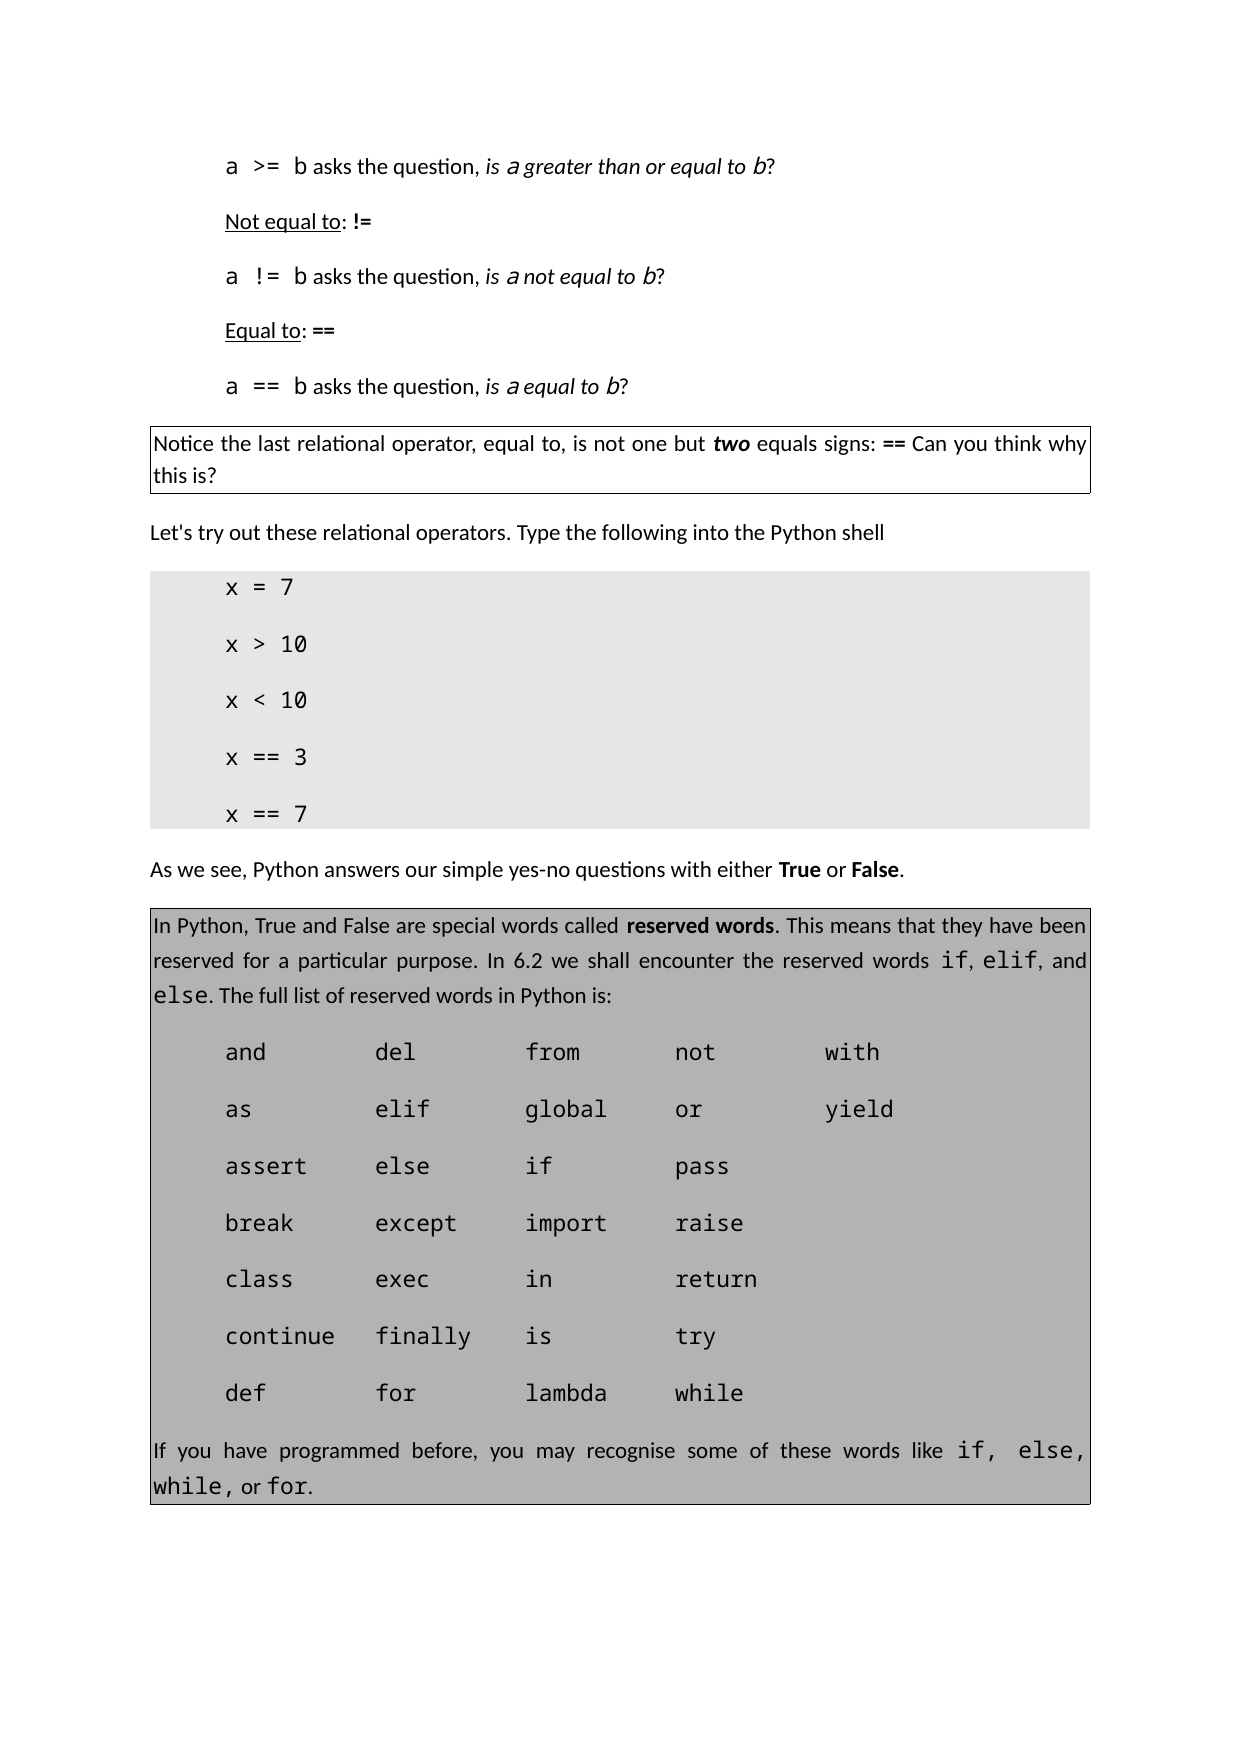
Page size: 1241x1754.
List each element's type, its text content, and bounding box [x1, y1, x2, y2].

text class exec in return [151, 1260, 1090, 1294]
text Notice the last relational operator, equal to, is not one but two equals signs: == Can you think why this is? [151, 427, 1090, 493]
text x == 3 [150, 741, 1090, 772]
text a >= b asks the question, is a greater than or equal to b? [150, 150, 1090, 181]
text break except import raise [151, 1203, 1090, 1238]
text as elif global or yield [151, 1090, 1090, 1124]
text a == b asks the question, is a equal to b? [150, 369, 1090, 401]
text x > 10 [150, 628, 1090, 659]
text and del from not with [151, 1033, 1090, 1067]
text If you have programmed before, you may recognise some of these words like if, else, while, or for. [151, 1431, 1090, 1504]
text Not equal to: != [150, 207, 1090, 235]
text continue finally is try [151, 1317, 1090, 1351]
text x < 10 [150, 684, 1090, 716]
text x == 7 [150, 798, 1090, 829]
text Let's try out these relational operators. Type the following into the Python shell [150, 518, 1090, 546]
text def for lambda while [151, 1374, 1090, 1408]
text a != b asks the question, is a not equal to b? [150, 260, 1090, 291]
text x = 7 [150, 571, 1090, 602]
text In Python, True and False are special words called reserved words. This means that they have been reserved for a particular purpose. In 6.2 we shall encounter the reserved words if, elif, and else. The full list of reserved words in Python is: [151, 909, 1090, 1011]
text As we see, Python answers our simple yes-no questions with either True or False. [150, 855, 1090, 883]
text assert else if pass [151, 1147, 1090, 1181]
text Equal to: == [150, 317, 1090, 344]
